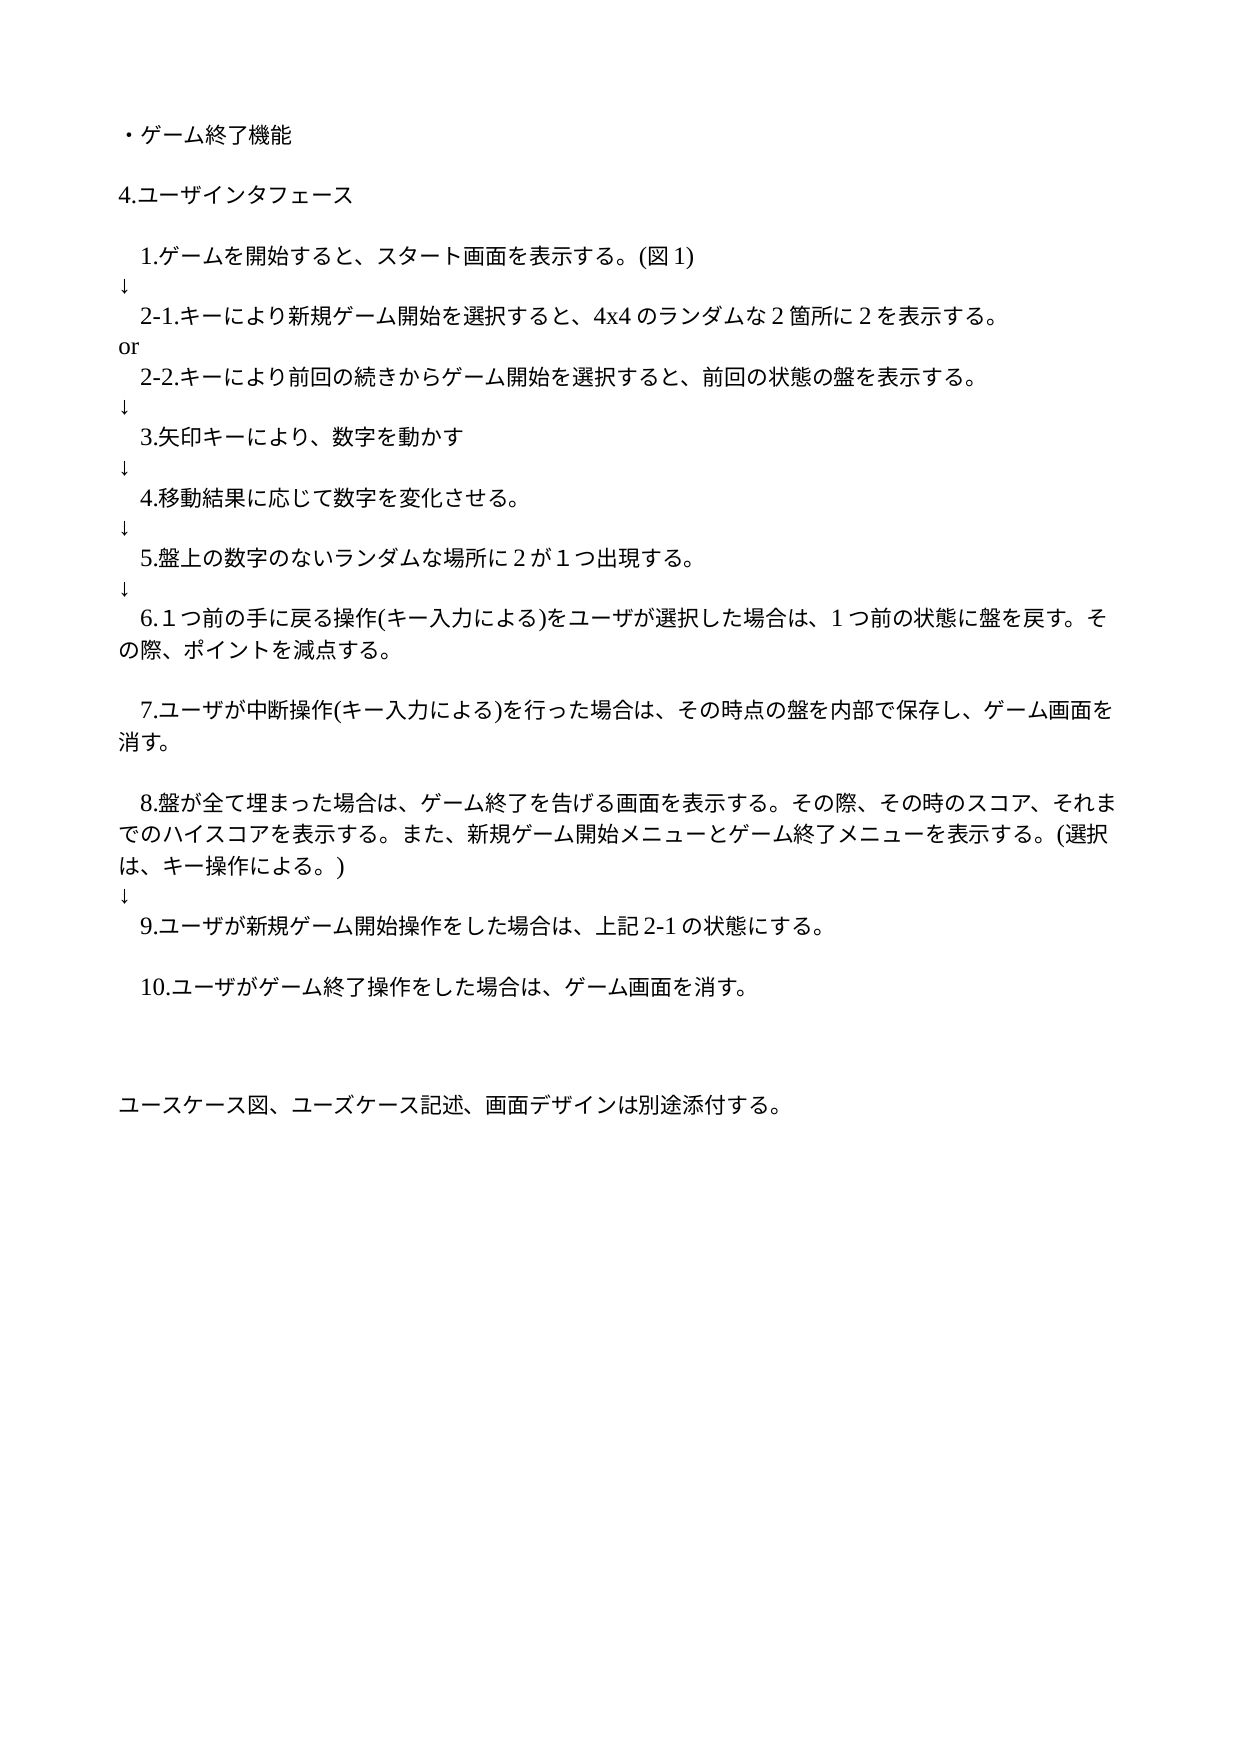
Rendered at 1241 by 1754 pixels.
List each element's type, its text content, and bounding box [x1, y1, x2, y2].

text ↓ [118, 391, 1122, 420]
text 8.盤が全て埋まった場合は、ゲーム終了を告げる画面を表示する。その際、その時のスコア、それまでのハイスコアを表示する。また、新規ゲーム開始メニューとゲーム終了メニューを表示する。(選択は、キー操作による。) [118, 786, 1122, 881]
text ↓ [118, 271, 1122, 299]
text 5.盤上の数字のないランダムな場所に2が１つ出現する。 [118, 541, 1122, 573]
text ↓ [118, 452, 1122, 481]
text 4.ユーザインタフェース [118, 178, 1122, 210]
text 1.ゲームを開始すると、スタート画面を表示する。(図1) [118, 239, 1122, 271]
text ↓ [118, 881, 1122, 909]
text 2-1.キーにより新規ゲーム開始を選択すると、4x4のランダムな2箇所に2を表示する。 [118, 299, 1122, 331]
text 10.ユーザがゲーム終了操作をした場合は、ゲーム画面を消す。 [118, 970, 1122, 1001]
text 6.１つ前の手に戻る操作(キー入力による)をユーザが選択した場合は、1つ前の状態に盤を戻す。その際、ポイントを減点する。 [118, 601, 1122, 665]
text ユースケース図、ユーズケース記述、画面デザインは別途添付する。 [118, 1088, 1122, 1119]
text ↓ [118, 512, 1122, 541]
text ・ゲーム終了機能 [118, 118, 1122, 150]
text 7.ユーザが中断操作(キー入力による)を行った場合は、その時点の盤を内部で保存し、ゲーム画面を消す。 [118, 693, 1122, 757]
text 3.矢印キーにより、数字を動かす [118, 420, 1122, 452]
text 9.ユーザが新規ゲーム開始操作をした場合は、上記2-1の状態にする。 [118, 909, 1122, 941]
text ↓ [118, 573, 1122, 601]
text or [118, 331, 1122, 360]
text 4.移動結果に応じて数字を変化させる。 [118, 481, 1122, 512]
text 2-2.キーにより前回の続きからゲーム開始を選択すると、前回の状態の盤を表示する。 [118, 360, 1122, 391]
